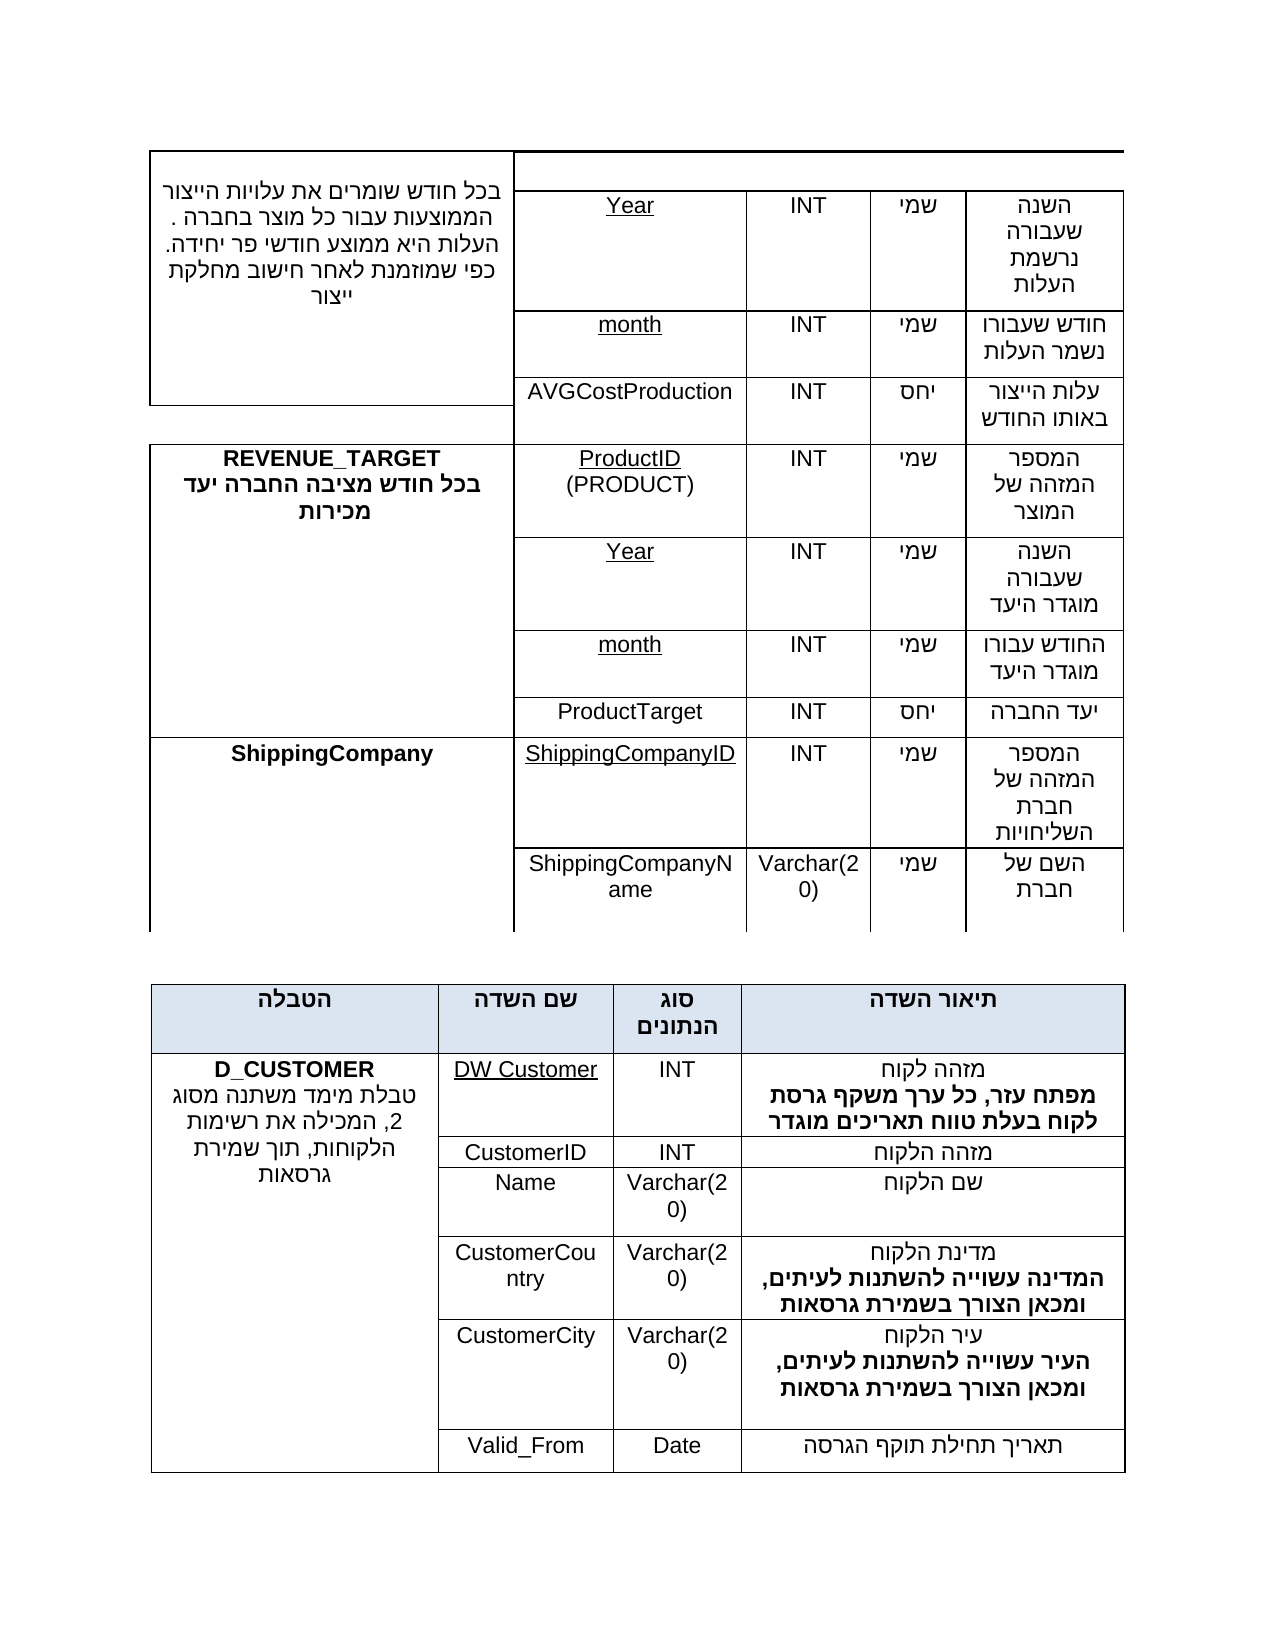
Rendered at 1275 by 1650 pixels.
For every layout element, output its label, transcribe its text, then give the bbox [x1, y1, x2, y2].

table_cell INT [747, 445, 870, 537]
table_cell Varchar(20) [614, 1168, 741, 1236]
table_cell יחס [871, 378, 965, 443]
table_cell שמי [871, 445, 965, 537]
table_cell INT [747, 631, 870, 696]
table_cell המספר המזהה של חברת השליחויות [967, 738, 1123, 847]
table_cell ProductTarget [515, 698, 746, 737]
table_cell שמי [871, 192, 965, 310]
table_cell AVGCostProduction [515, 378, 746, 443]
table_cell ShippingCompany [151, 738, 513, 893]
table_header שם השדה [439, 985, 613, 1053]
table_cell CustomerID [439, 1137, 613, 1167]
table_cell Varchar(20) [747, 849, 870, 893]
table_header תיאור השדה [742, 985, 1124, 1053]
table_cell יחס [871, 698, 965, 737]
table_cell Name [439, 1168, 613, 1236]
table_header סוג הנתונים [614, 985, 741, 1053]
table_cell שם הלקוח [742, 1168, 1124, 1236]
table_cell CustomerCity [439, 1320, 613, 1429]
table_cell המספר המזהה של המוצר [967, 445, 1123, 537]
table_cell INT [747, 378, 870, 443]
table_cell ShippingCompanyID [515, 738, 746, 847]
table_cell השנה שעבורה נרשמת העלות [967, 192, 1123, 310]
table_cell Varchar(20) [614, 1320, 741, 1429]
table_cell שמי [871, 538, 965, 630]
table_cell Year [515, 538, 746, 630]
table_cell DW Customer [439, 1054, 613, 1136]
table_cell Date [614, 1430, 741, 1472]
table_cell Varchar(20) [614, 1237, 741, 1319]
table_cell תאריך תחילת תוקף הגרסה [742, 1430, 1124, 1472]
table_cell שמי [871, 849, 965, 893]
table_cell השנה שעבורה מוגדר היעד [967, 538, 1123, 630]
table_cell השם של חברת השליחויות [967, 849, 1123, 893]
table_cell INT [614, 1054, 741, 1136]
table_cell Valid_From [439, 1430, 613, 1472]
table_cell MONTLY_AVG_PRODUCTION_COST בכל חודש שומרים את עלויות הייצור הממוצעות עבור כל מוצר בחברה . העלות היא ממוצע חודשי פר יחידה. כפי שמוזמנת לאחר חישוב מחלקת ייצור [151, 152, 513, 404]
table_cell INT [747, 312, 870, 377]
table_cell Year [515, 192, 746, 310]
table_cell מזהה הלקוח [742, 1137, 1124, 1167]
table_cell שמי [871, 738, 965, 847]
table_cell מזהה לקוח מפתח עזר, כל ערך משקף גרסת לקוח בעלת טווח תאריכים מוגדר [742, 1054, 1124, 1136]
table_cell D_CUSTOMER טבלת מימד משתנה מסוג 2, המכילה את רשימות הלקוחות, תוך שמירת גרסאות [152, 1054, 438, 1472]
table_cell REVENUE_TARGET בכל חודש מציבה החברה יעד מכירות [151, 445, 513, 737]
table_cell שמי [871, 631, 965, 696]
table_cell CustomerCountry [439, 1237, 613, 1319]
table_cell שמי [871, 312, 965, 377]
table_cell עיר הלקוח העיר עשוייה להשתנות לעיתים, ומכאן הצורך בשמירת גרסאות [742, 1320, 1124, 1429]
table_cell INT [747, 192, 870, 310]
table_cell month [515, 631, 746, 696]
table_cell יעד החברה [967, 698, 1123, 737]
table_cell מדינת הלקוח המדינה עשוייה להשתנות לעיתים, ומכאן הצורך בשמירת גרסאות [742, 1237, 1124, 1319]
table_cell INT [747, 538, 870, 630]
table_cell חודש שעבורו נשמר העלות [967, 312, 1123, 377]
table_cell INT [747, 738, 870, 847]
table_cell ShippingCompanyName [515, 849, 746, 893]
table_cell month [515, 312, 746, 377]
table_cell INT [614, 1137, 741, 1167]
table_cell INT [747, 698, 870, 737]
table_cell עלות הייצור באותו החודש [967, 378, 1123, 443]
table_cell החודש עבורו מוגדר היעד [967, 631, 1123, 696]
table_header הטבלה [152, 985, 438, 1053]
table_cell ProductID (PRODUCT) [515, 445, 746, 537]
